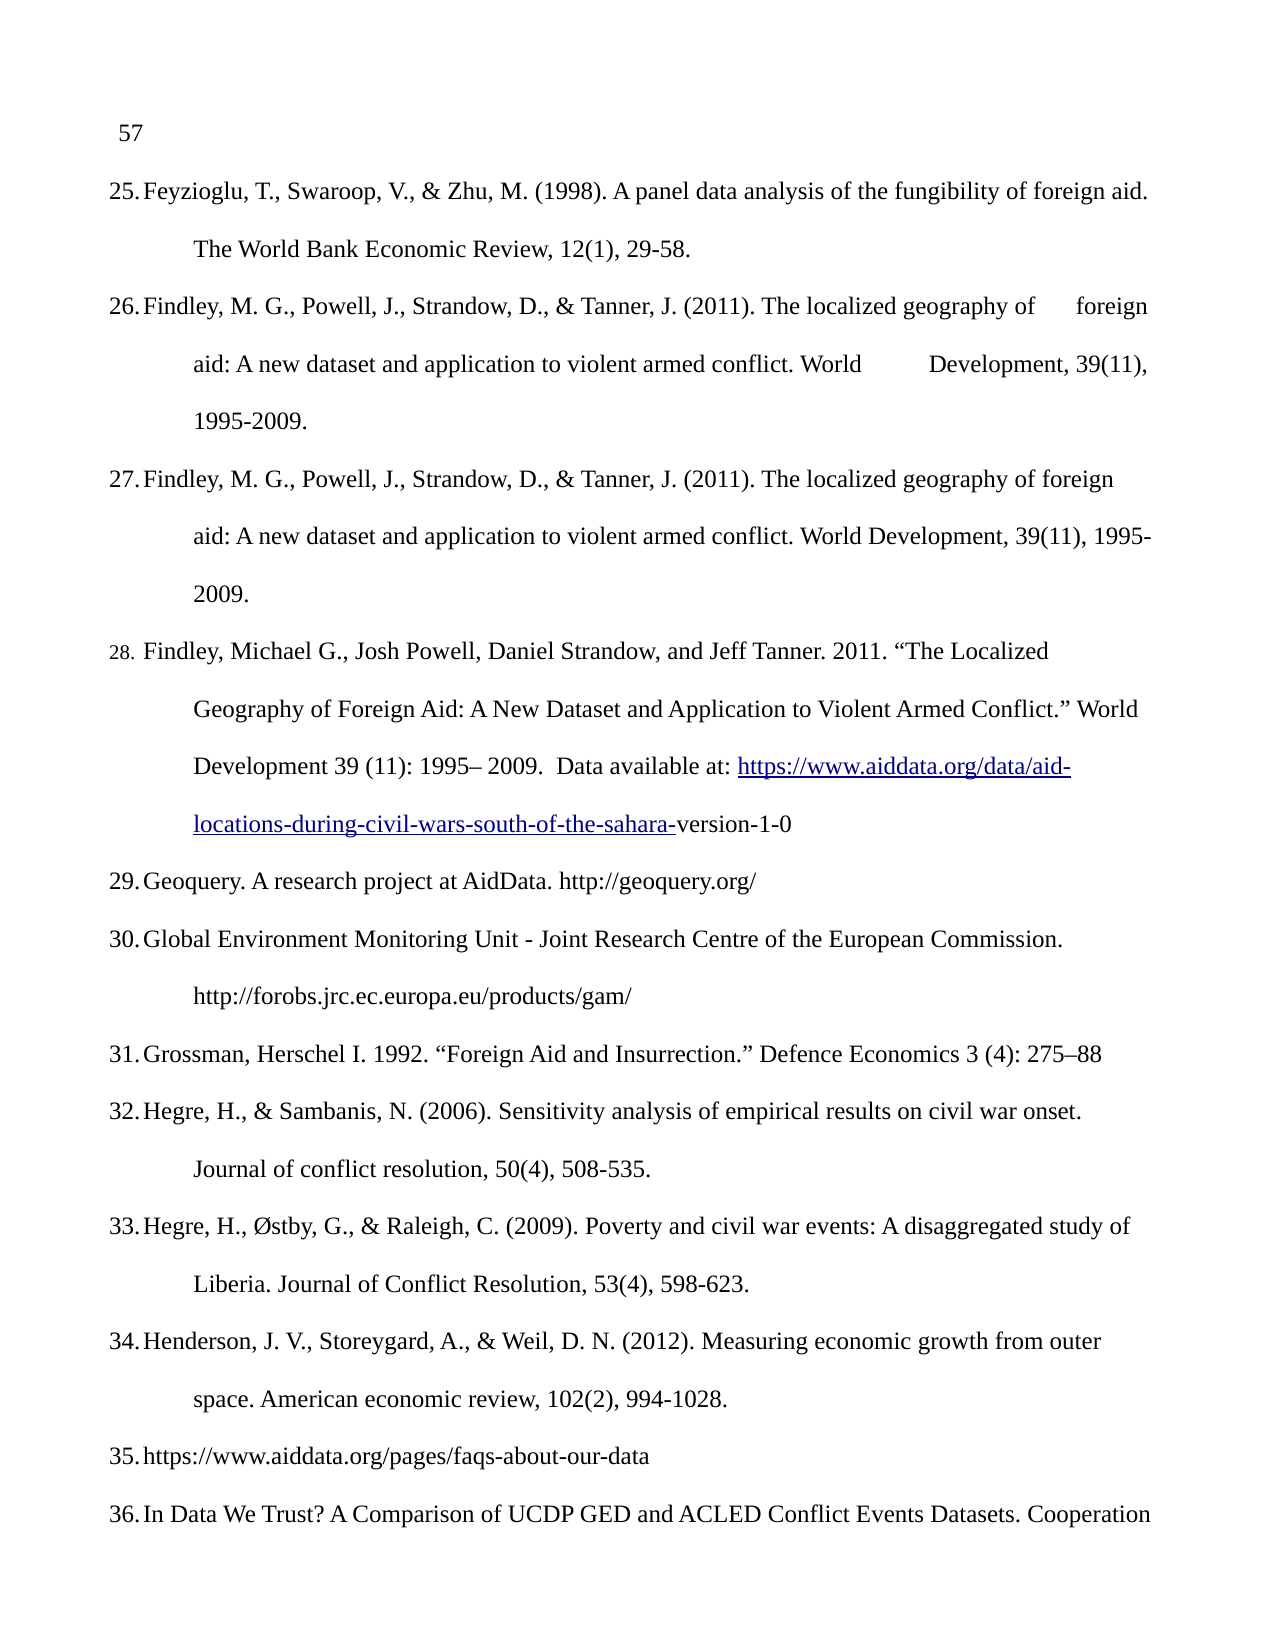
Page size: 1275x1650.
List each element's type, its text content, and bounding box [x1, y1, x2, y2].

list https://www.aiddata.org/pages/faqs-about-our-data [109, 1441, 1157, 1470]
list Global Environment Monitoring Unit - Joint Research Centre of the European Commission. http://forobs.jrc.ec.europa.eu/products/gam/ [109, 924, 1157, 1010]
list Findley, M. G., Powell, J., Strandow, D., & Tanner, J. (2011). The localized geography of foreign aid: A new dataset and application to violent armed conflict. World Development, 39(11), 1995-2009. [109, 291, 1157, 435]
list Geoquery. A research project at AidData. http://geoquery.org/ [109, 866, 1157, 895]
list Hegre, H., & Sambanis, N. (2006). Sensitivity analysis of empirical results on civil war onset. Journal of conflict resolution, 50(4), 508-535. [109, 1096, 1157, 1183]
list Findley, M. G., Powell, J., Strandow, D., & Tanner, J. (2011). The localized geography of foreign aid: A new dataset and application to violent armed conflict. World Development, 39(11), 1995-2009. [109, 464, 1157, 608]
list Henderson, J. V., Storeygard, A., & Weil, D. N. (2012). Measuring economic growth from outer space. American economic review, 102(2), 994-1028. [109, 1326, 1157, 1413]
list Grossman, Herschel I. 1992. “Foreign Aid and Insurrection.” Defence Economics 3 (4): 275–88 [109, 1039, 1157, 1068]
list Hegre, H., Østby, G., & Raleigh, C. (2009). Poverty and civil war events: A disaggregated study of Liberia. Journal of Conflict Resolution, 53(4), 598-623. [109, 1211, 1157, 1298]
list Findley, Michael G., Josh Powell, Daniel Strandow, and Jeff Tanner. 2011. “The Localized Geography of Foreign Aid: A New Dataset and Application to Violent Armed Conflict.” World Development 39 (11): 1995– 2009. Data available at: https://www.aiddata.org/data/aid-locations-during-civil-wars-south-of-the-sahara-version-1-0 [109, 636, 1157, 838]
list Feyzioglu, T., Swaroop, V., & Zhu, M. (1998). A panel data analysis of the fungibility of foreign aid. The World Bank Economic Review, 12(1), 29-58. [109, 176, 1157, 263]
list In Data We Trust? A Comparison of UCDP GED and ACLED Conflict Events Datasets. Cooperation [109, 1499, 1157, 1528]
